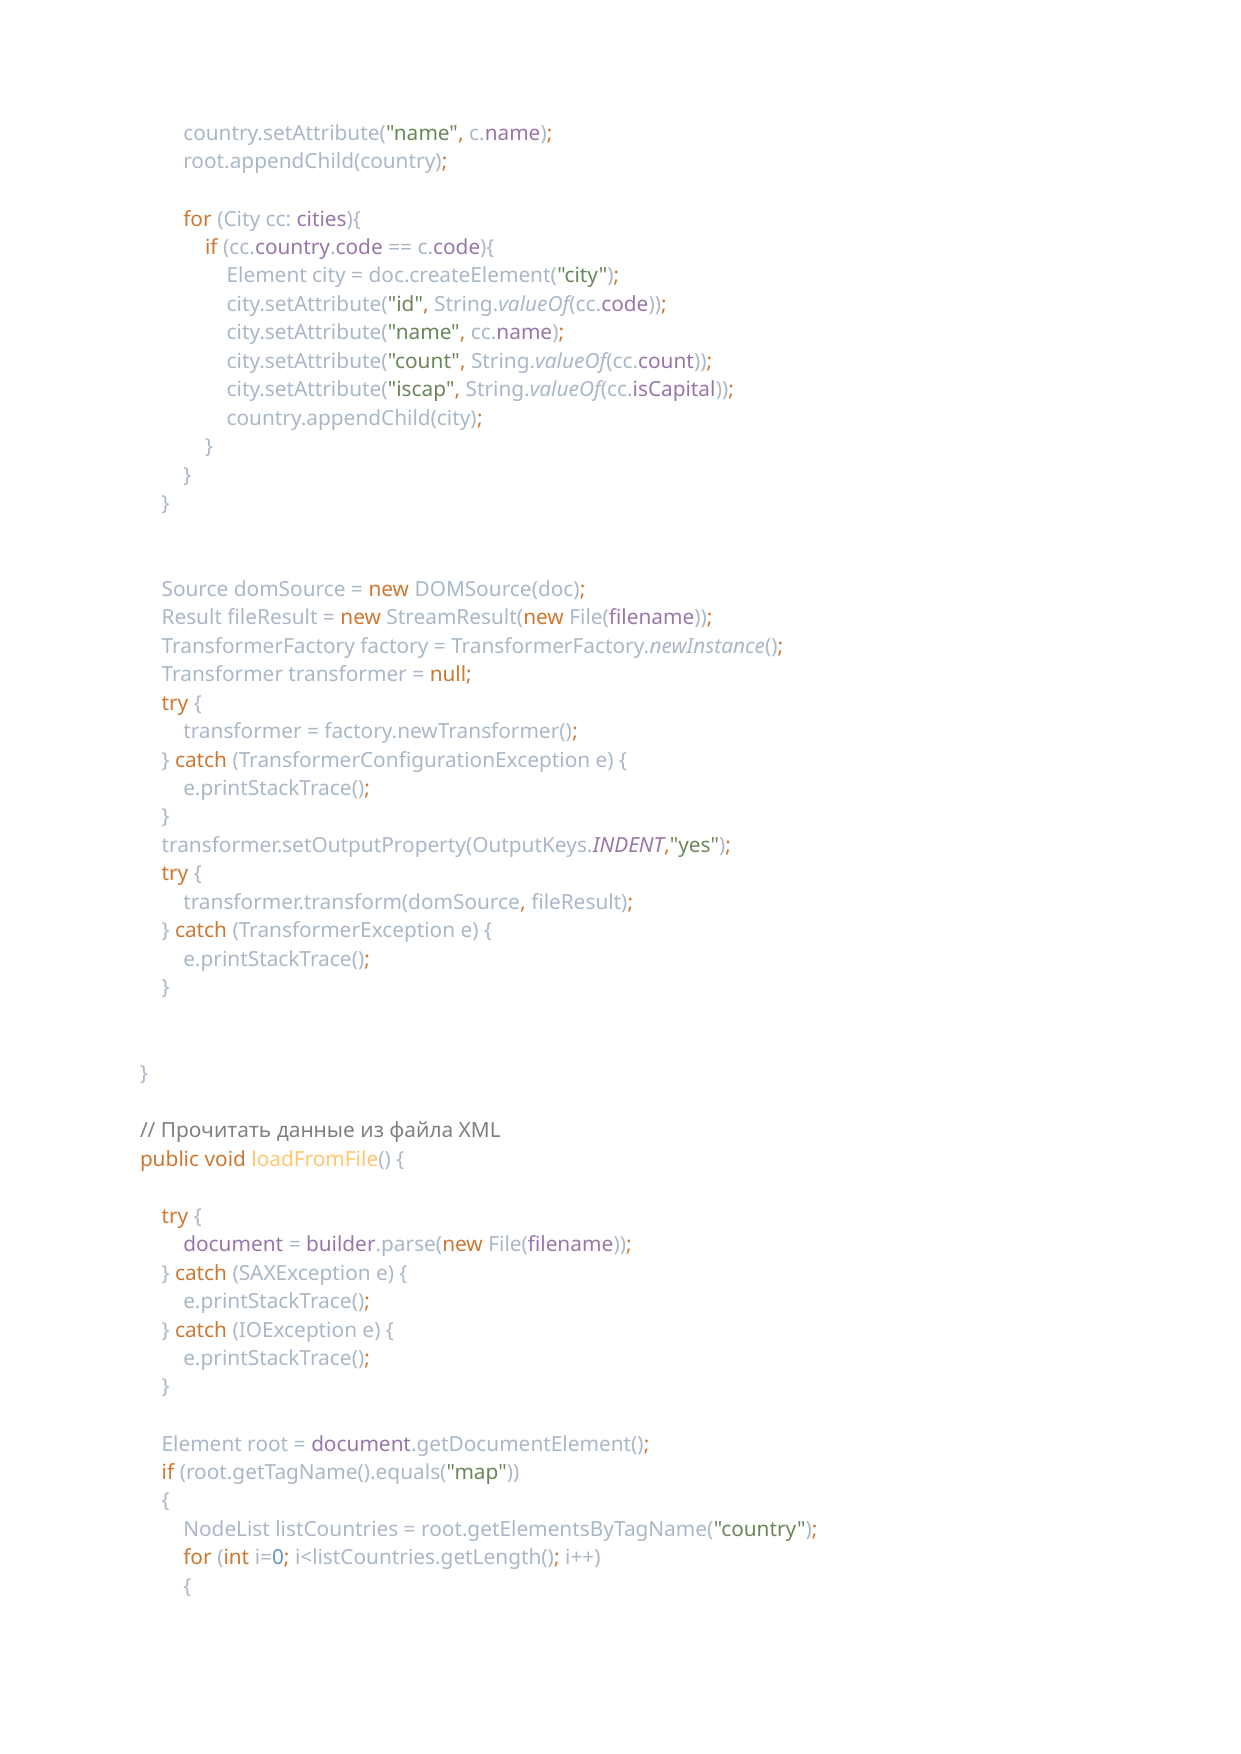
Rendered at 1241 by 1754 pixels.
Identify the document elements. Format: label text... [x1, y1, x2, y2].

text country.setAttribute("name", c.name); root.appendChild(country); for (City cc: cities){ if (cc.country.code == c.code){ Element city = doc.createElement("city"); city.setAttribute("id", String.valueOf(cc.code)); city.setAttribute("name", cc.name); city.setAttribute("count", String.valueOf(cc.count)); city.setAttribute("iscap", String.valueOf(cc.isCapital)); country.appendChild(city); } } } Source domSource = new DOMSource(doc); Result fileResult = new StreamResult(new File(filename)); TransformerFactory factory = TransformerFactory.newInstance(); Transformer transformer = null; try { transformer = factory.newTransformer(); } catch (TransformerConfigurationException e) { e.printStackTrace(); } transformer.setOutputProperty(OutputKeys.INDENT,"yes"); try { transformer.transform(domSource, fileResult); } catch (TransformerException e) { e.printStackTrace(); } } // Прочитать данные из файла XML public void loadFromFile() { try { document = builder.parse(new File(filename)); } catch (SAXException e) { e.printStackTrace(); } catch (IOException e) { e.printStackTrace(); } Element root = document.getDocumentElement(); if (root.getTagName().equals("map")) { NodeList listCountries = root.getElementsByTagName("country"); for (int i=0; i<listCountries.getLength(); i++) { [118, 118, 1122, 1628]
